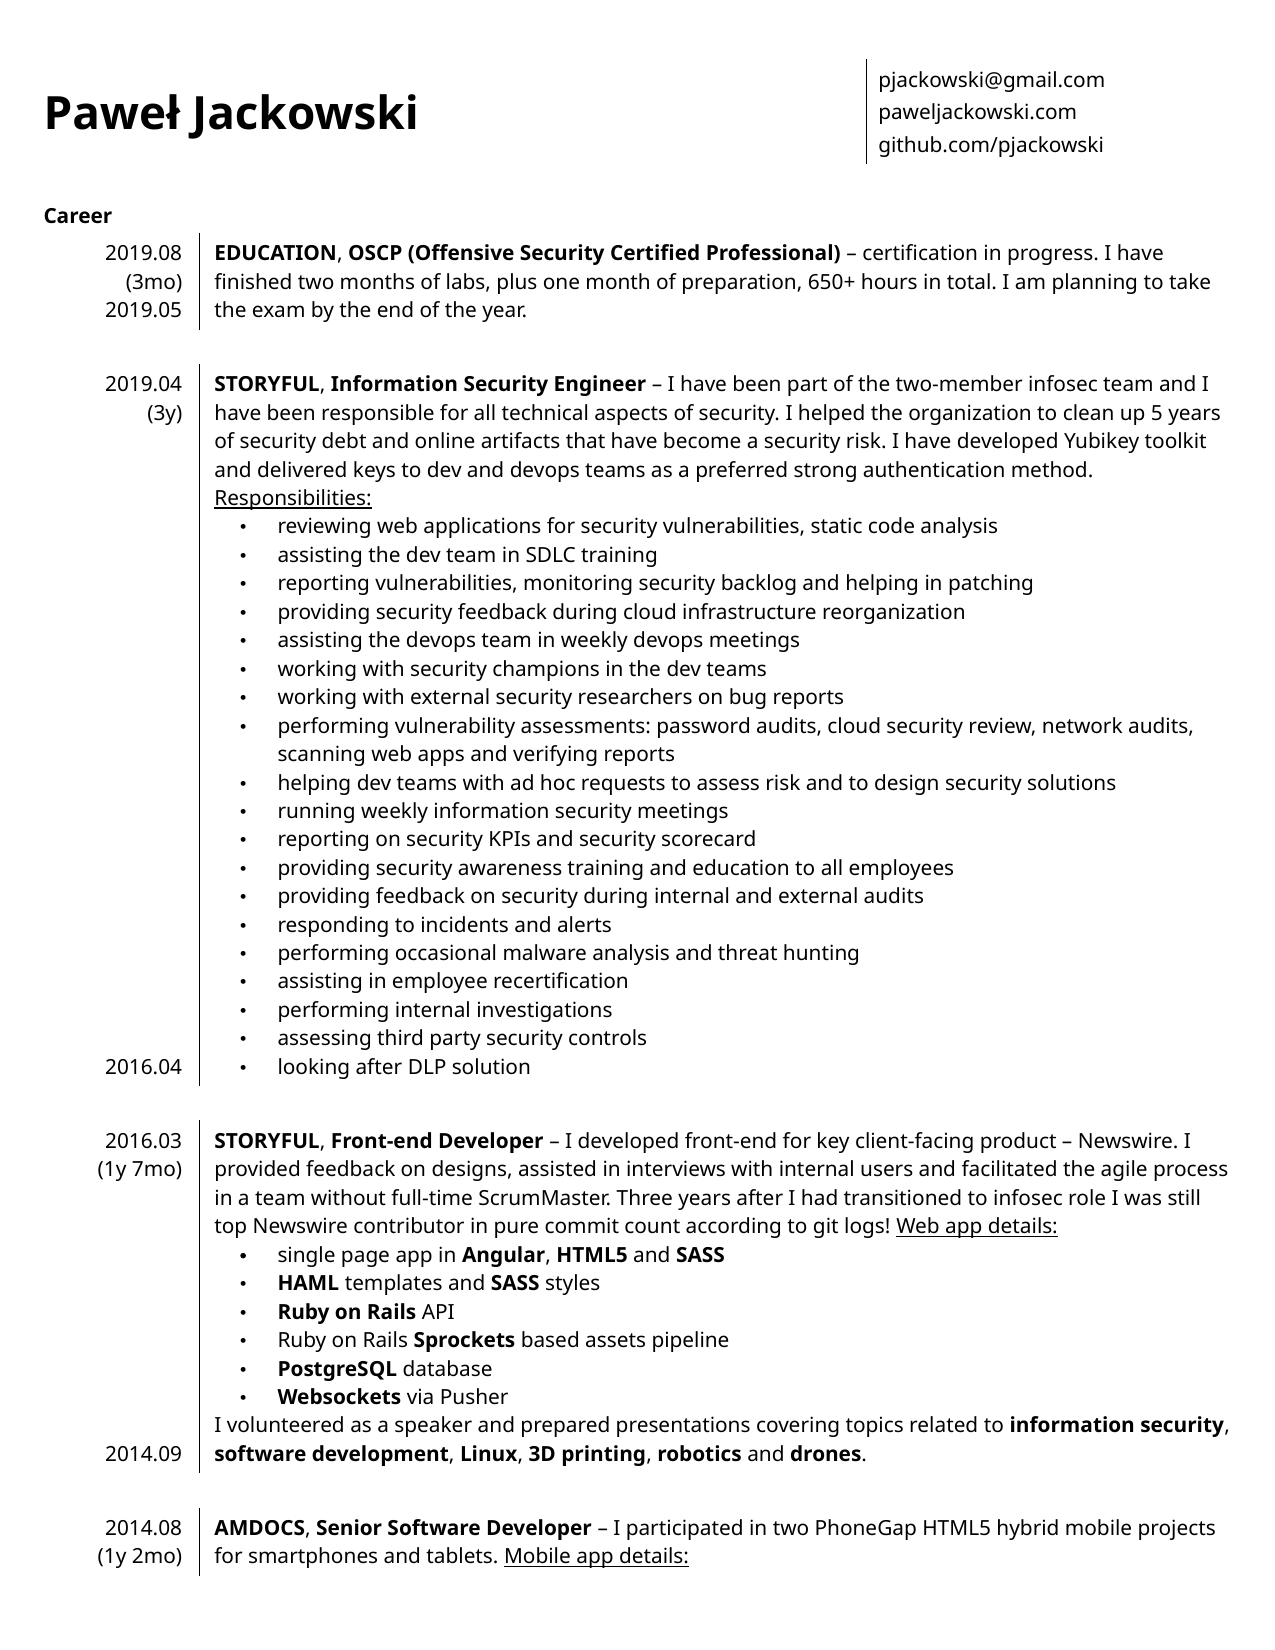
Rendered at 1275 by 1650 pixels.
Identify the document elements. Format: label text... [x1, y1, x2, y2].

table_cell [199, 1473, 1235, 1507]
table_cell Career [40, 199, 199, 233]
table_cell EDUCATION, OSCP (Offensive Security Certified Professional) – certification in progress. I have finished two months of labs, plus one month of preparation, 650+ hours in total. I am planning to take the exam by the end of the year. [200, 233, 1235, 329]
table_cell [40, 1086, 199, 1120]
table_cell AMDOCS, Senior Software Developer – I participated in two PhoneGap HTML5 hybrid mobile projects for smartphones and tablets. Mobile app details: single page apps in jQuery/jQuery Mobile, Knockout.js (MVVM), HTML5 and SASS Underscore.js templates continuous-integration with Jenkins and Qunit Grunt, Bower and Yeoman workflow I have been also involved in a weekend project. The main goal was to develop new skills, do something useful to the organization and open-source it. Angular, responsive Bootstrap and Node.js I volunteered as a speaker and prepared presentations covering topics related to information security and modern front-end development. [200, 1508, 1235, 1576]
table_cell STORYFUL, Front-end Developer – I developed front-end for key client-facing product – Newswire. I provided feedback on designs, assisted in interviews with internal users and facilitated the agile process in a team without full-time ScrumMaster. Three years after I had transitioned to infosec role I was still top Newswire contributor in pure commit count according to git logs! Web app details: single page app in Angular, HTML5 and SASS HAML templates and SASS styles Ruby on Rails API Ruby on Rails Sprockets based assets pipeline PostgreSQL database Websockets via Pusher I volunteered as a speaker and prepared presentations covering topics related to information security, software development, Linux, 3D printing, robotics and drones. [200, 1120, 1235, 1473]
table_cell [40, 330, 199, 364]
table_cell 2014.08 (1y 2mo) [40, 1508, 199, 1576]
table_cell STORYFUL, Information Security Engineer – I have been part of the two-member infosec team and I have been responsible for all technical aspects of security. I helped the organization to clean up 5 years of security debt and online artifacts that have become a security risk. I have developed Yubikey toolkit and delivered keys to dev and devops teams as a preferred strong authentication method. Responsibilities: reviewing web applications for security vulnerabilities, static code analysis assisting the dev team in SDLC training reporting vulnerabilities, monitoring security backlog and helping in patching providing security feedback during cloud infrastructure reorganization assisting the devops team in weekly devops meetings working with security champions in the dev teams working with external security researchers on bug reports performing vulnerability assessments: password audits, cloud security review, network audits, scanning web apps and verifying reports helping dev teams with ad hoc requests to assess risk and to design security solutions running weekly information security meetings reporting on security KPIs and security scorecard providing security awareness training and education to all employees providing feedback on security during internal and external audits responding to incidents and alerts performing occasional malware analysis and threat hunting assisting in employee recertification performing internal investigations assessing third party security controls looking after DLP solution [200, 364, 1235, 1086]
table_cell 2019.04 (3y) 2016.04 [40, 364, 199, 1086]
table_cell 2016.03 (1y 7mo) 2014.09 [40, 1120, 199, 1473]
table_cell [199, 164, 1235, 198]
table_header Paweł Jackowski [40, 59, 866, 164]
table_cell [199, 330, 1235, 364]
table_cell [199, 1086, 1235, 1120]
table_cell [199, 199, 1235, 233]
table_cell [40, 164, 199, 198]
table_header pjackowski@gmail.com paweljackowski.com github.com/pjackowski [867, 59, 1235, 164]
table_cell 2019.08 (3mo) 2019.05 [40, 233, 199, 329]
table_cell [40, 1473, 199, 1507]
